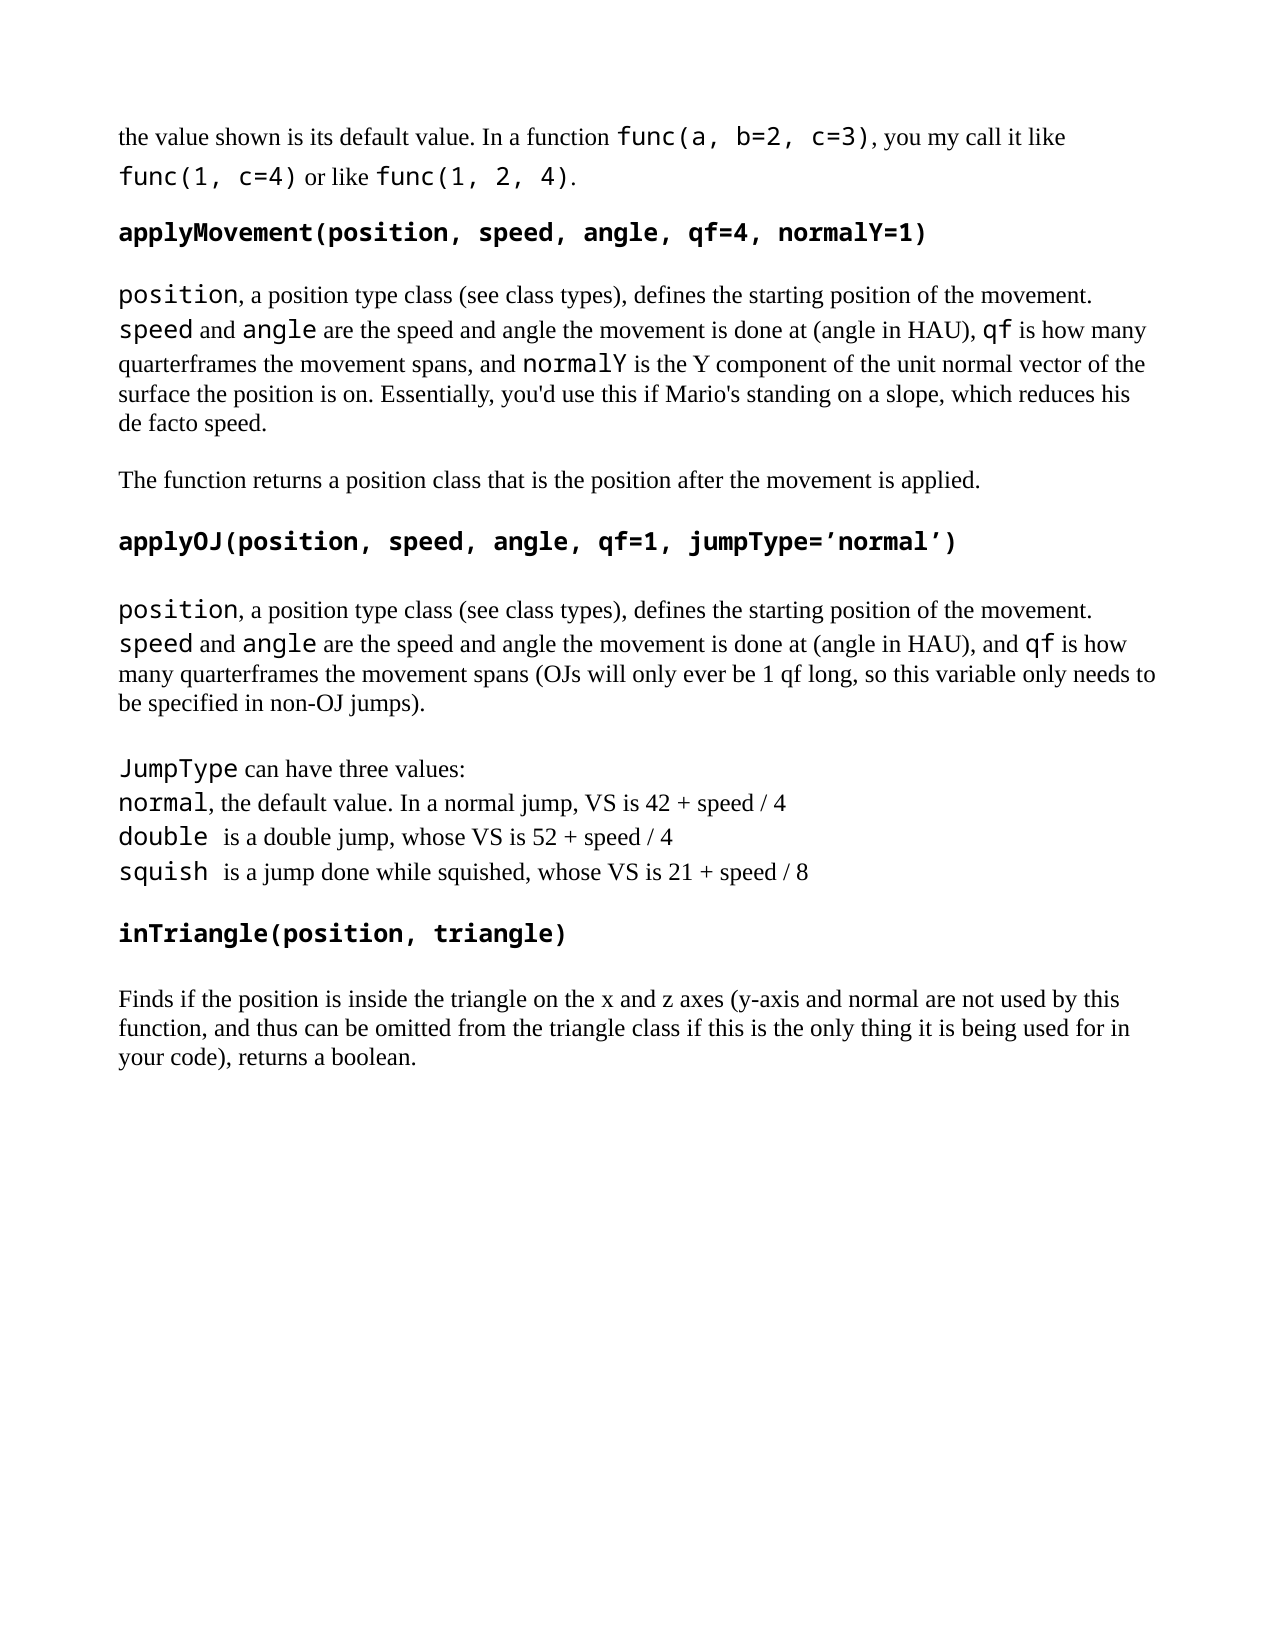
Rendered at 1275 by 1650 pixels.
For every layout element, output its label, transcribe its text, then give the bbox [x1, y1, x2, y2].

text The function returns a position class that is the position after the movement is applied. [118, 466, 1157, 494]
text applyOJ(position, speed, angle, qf=1, jumpType=’normal’) [118, 523, 1157, 557]
text double is a double jump, whose VS is 52 + speed / 4 [118, 819, 1157, 853]
text squish is a jump done while squished, whose VS is 21 + speed / 8 [118, 853, 1157, 887]
text applyMovement(position, speed, angle, qf=4, normalY=1) [118, 214, 1157, 248]
text Finds if the position is inside the triangle on the x and z axes (y-axis and normal are not used by this function, and thus can be omitted from the triangle class if this is the only thing it is being used for in your code), returns a boolean. [118, 984, 1157, 1070]
text JumpType can have three values: [118, 751, 1157, 785]
text inTriangle(position, triangle) [118, 916, 1157, 950]
text the value shown is its default value. In a function func(a, b=2, c=3), you my call it like func(1, c=4) or like func(1, 2, 4). [118, 118, 1157, 193]
text position, a position type class (see class types), defines the starting position of the movement. speed and angle are the speed and angle the movement is done at (angle in HAU), qf is how many quarterframes the movement spans, and normalY is the Y component of the unit normal vector of the surface the position is on. Essentially, you'd use this if Mario's standing on a slope, which reduces his de facto speed. [118, 277, 1157, 437]
text position, a position type class (see class types), defines the starting position of the movement. speed and angle are the speed and angle the movement is done at (angle in HAU), and qf is how many quarterframes the movement spans (OJs will only ever be 1 qf long, so this variable only needs to be specified in non-OJ jumps). [118, 591, 1157, 717]
text normal, the default value. In a normal jump, VS is 42 + speed / 4 [118, 785, 1157, 819]
